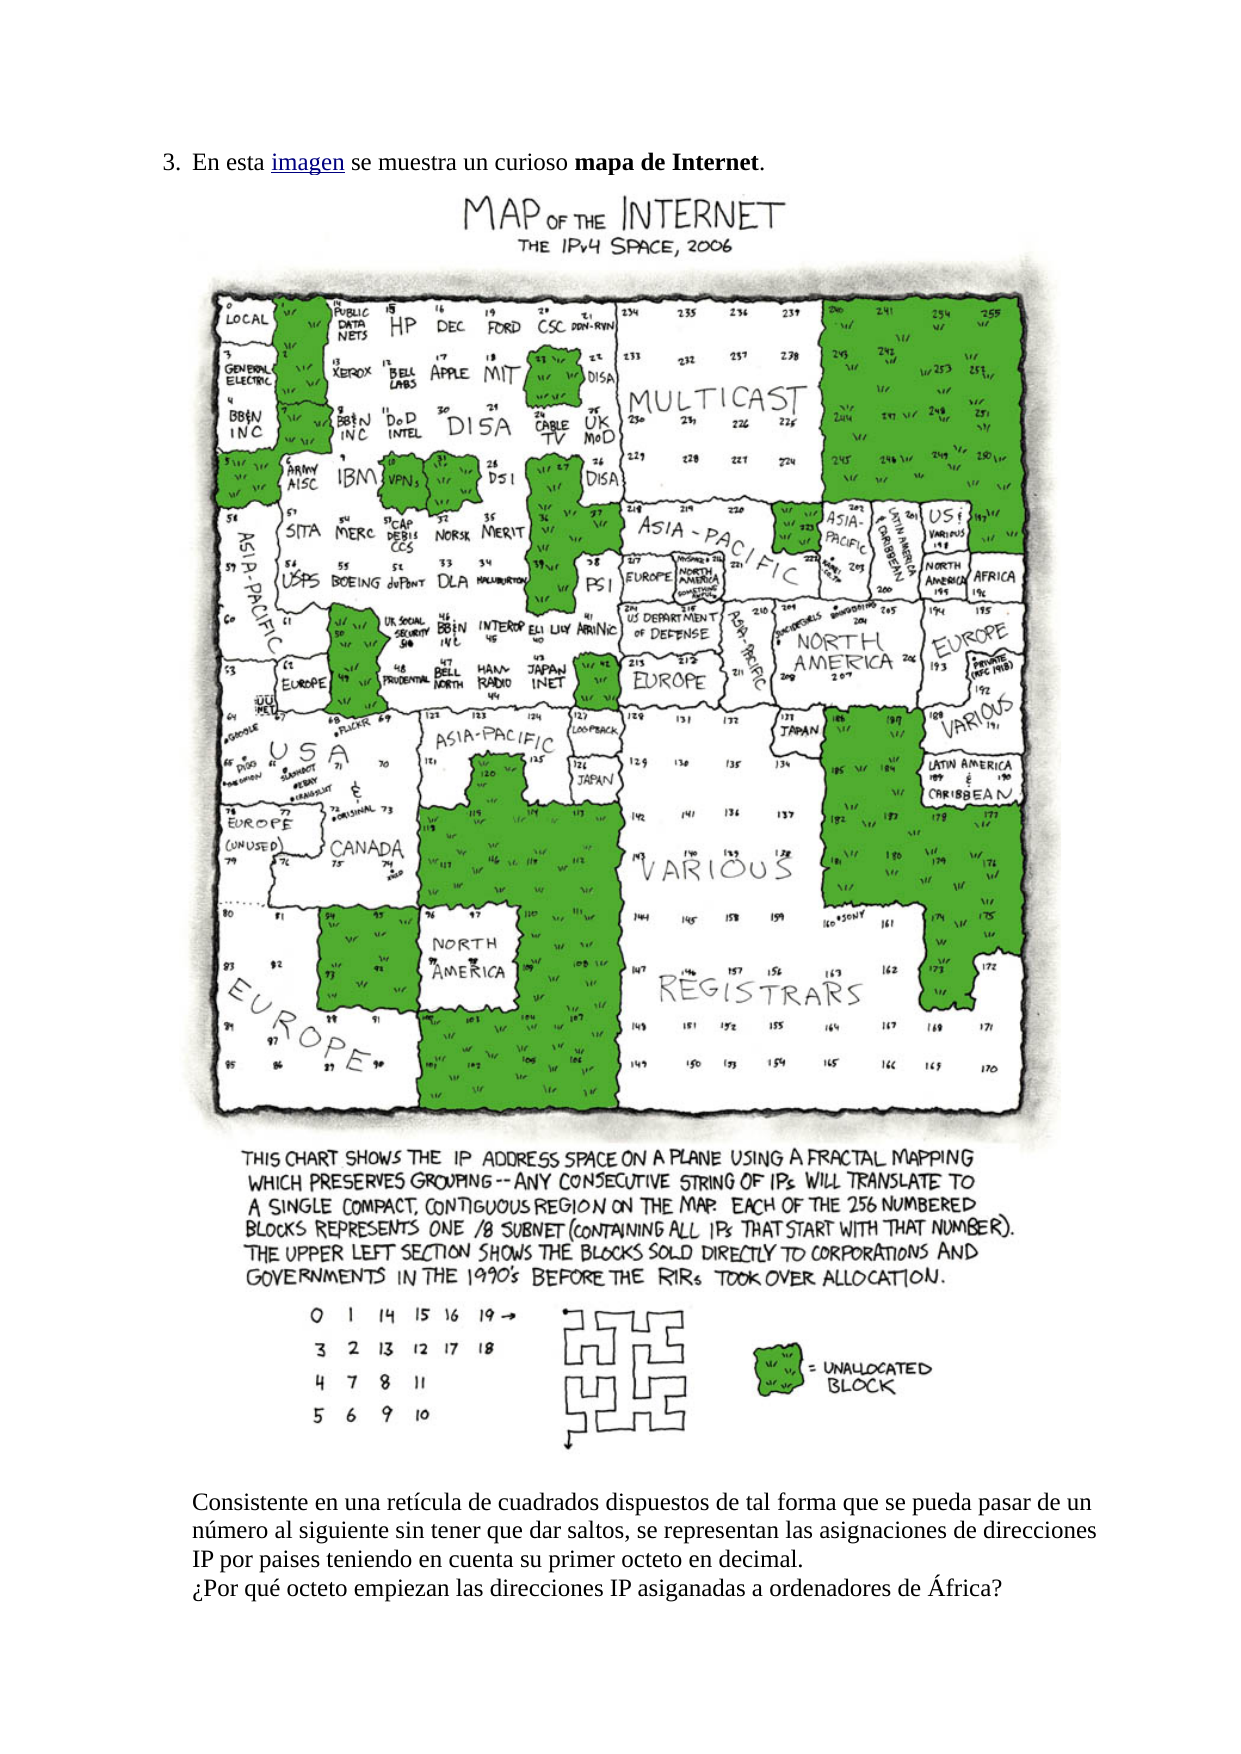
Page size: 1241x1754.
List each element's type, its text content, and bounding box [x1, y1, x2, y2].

list Consistente en una retícula de cuadrados dispuestos de tal forma que se pueda pasar de un número al siguiente sin tener que dar saltos, se representan las asignaciones de direcciones IP por paises teniendo en cuenta su primer octeto en decimal. [162, 1487, 1122, 1573]
picture [179, 175, 1062, 1459]
text ¿Por qué octeto empiezan las direcciones IP asiganadas a ordenadores de África? [192, 1573, 1122, 1602]
list En esta imagen se muestra un curioso mapa de Internet. [162, 147, 1122, 176]
